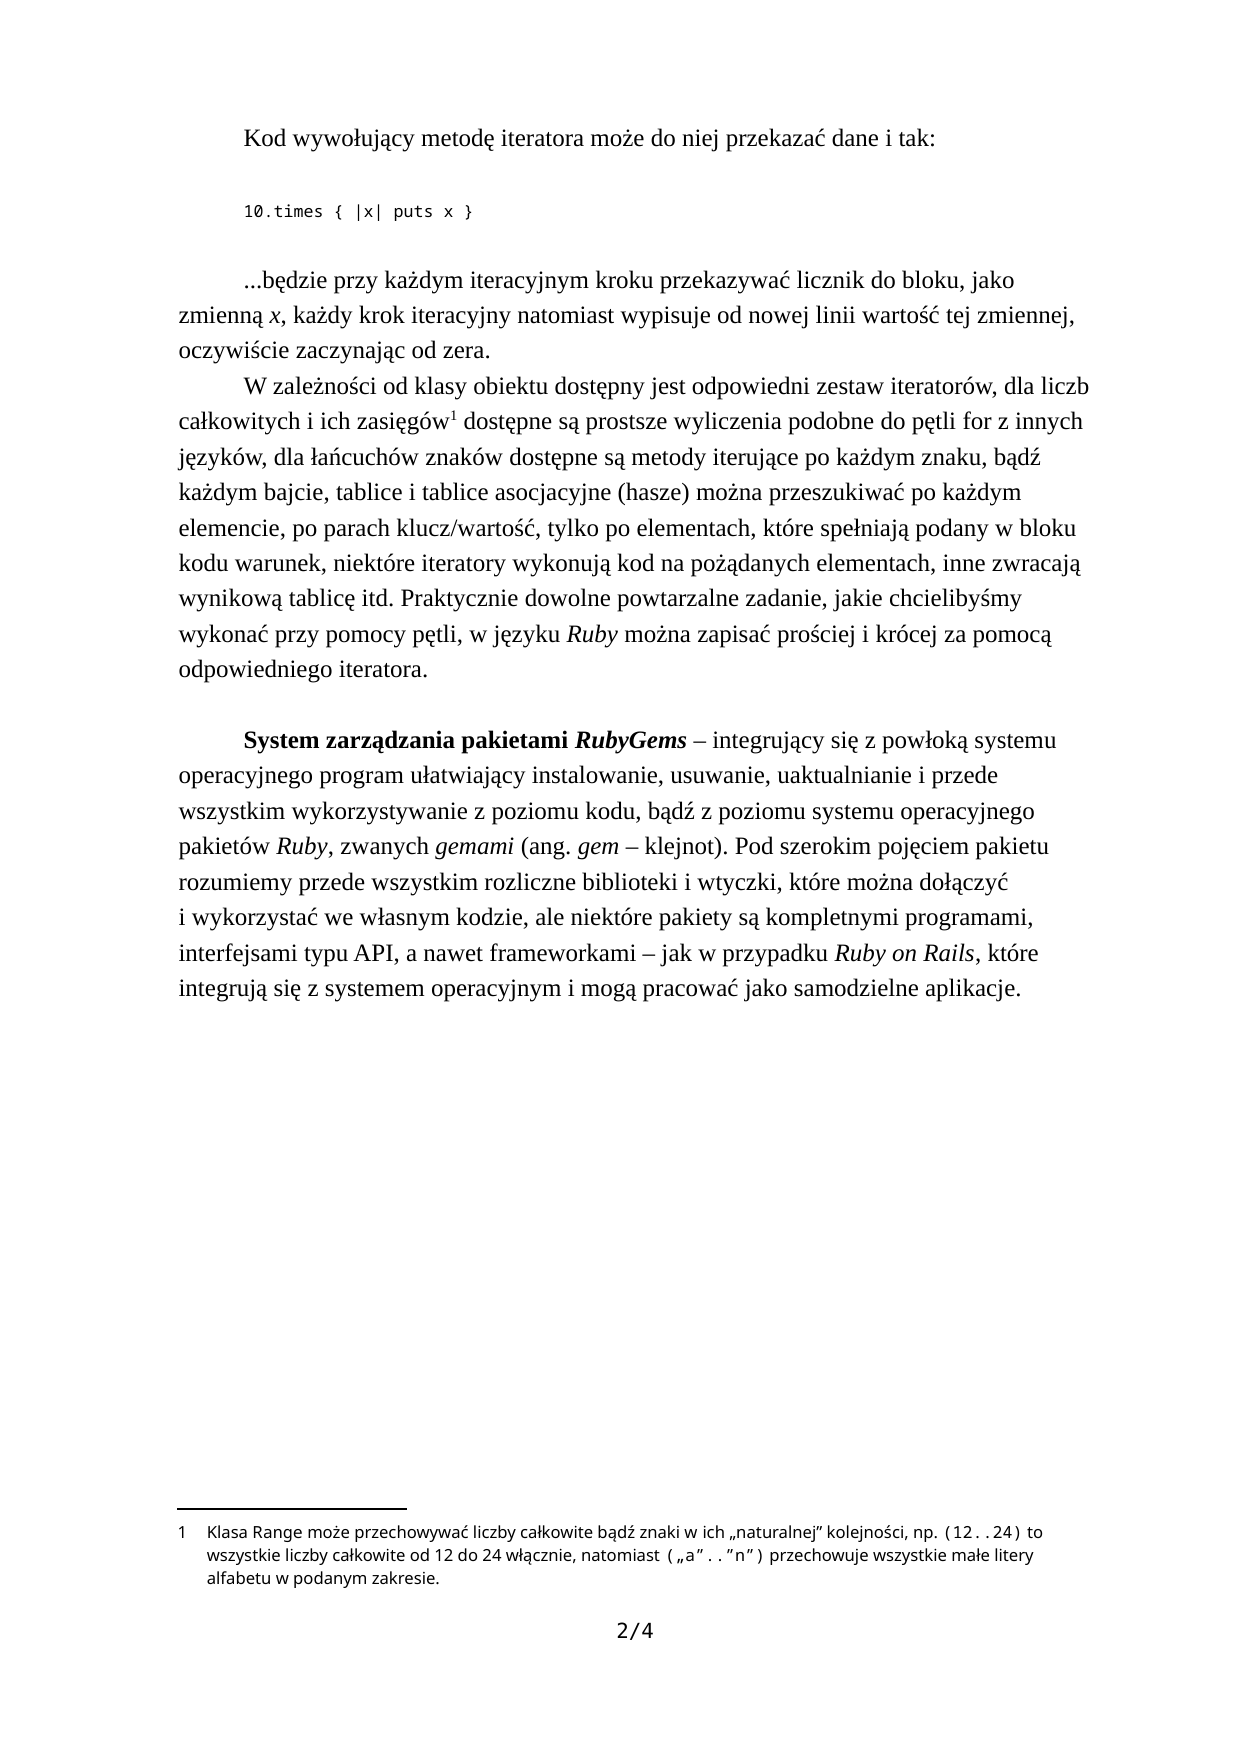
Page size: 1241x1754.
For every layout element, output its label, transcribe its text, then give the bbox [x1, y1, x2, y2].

text 10.times { |x| puts x } [178, 189, 1093, 224]
text ...będzie przy każdym iteracyjnym kroku przekazywać licznik do bloku, jako zmienną x, każdy krok iteracyjny natomiast wypisuje od nowej linii wartość tej zmiennej, oczywiście zaczynając od zera. [178, 260, 1093, 366]
text Kod wywołujący metodę iteratora może do niej przekazać dane i tak: [178, 118, 1093, 153]
text W zależności od klasy obiektu dostępny jest odpowiedni zestaw iteratorów, dla liczb całkowitych i ich zasięgów dostępne są prostsze wyliczenia podobne do pętli for z innych języków, dla łańcuchów znaków dostępne są metody iterujące po każdym znaku, bądź każdym bajcie, tablice i tablice asocjacyjne (hasze) można przeszukiwać po każdym elemencie, po parach klucz/wartość, tylko po elementach, które spełniają podany w bloku kodu warunek, niektóre iteratory wykonują kod na pożądanych elementach, inne zwracają wynikową tablicę itd. Praktycznie dowolne powtarzalne zadanie, jakie chcielibyśmy wykonać przy pomocy pętli, w języku Ruby można zapisać prościej i krócej za pomocą odpowiedniego iteratora. [178, 366, 1093, 685]
text System zarządzania pakietami RubyGems – integrujący się z powłoką systemu operacyjnego program ułatwiający instalowanie, usuwanie, uaktualnianie i przede wszystkim wykorzystywanie z poziomu kodu, bądź z poziomu systemu operacyjnego pakietów Ruby, zwanych gemami (ang. gem – klejnot). Pod szerokim pojęciem pakietu rozumiemy przede wszystkim rozliczne biblioteki i wtyczki, które można dołączyć i wykorzystać we własnym kodzie, ale niektóre pakiety są kompletnymi programami, interfejsami typu API, a nawet frameworkami – jak w przypadku Ruby on Rails, które integrują się z systemem operacyjnym i mogą pracować jako samodzielne aplikacje. [178, 720, 1093, 1003]
text Klasa Range może przechowywać liczby całkowite bądź znaki w ich „naturalnej” kolejności, np. (12..24) to wszystkie liczby całkowite od 12 do 24 włącznie, natomiast („a”..”n”) przechowuje wszystkie małe litery alfabetu w podanym zakresie. [177, 1521, 1093, 1589]
